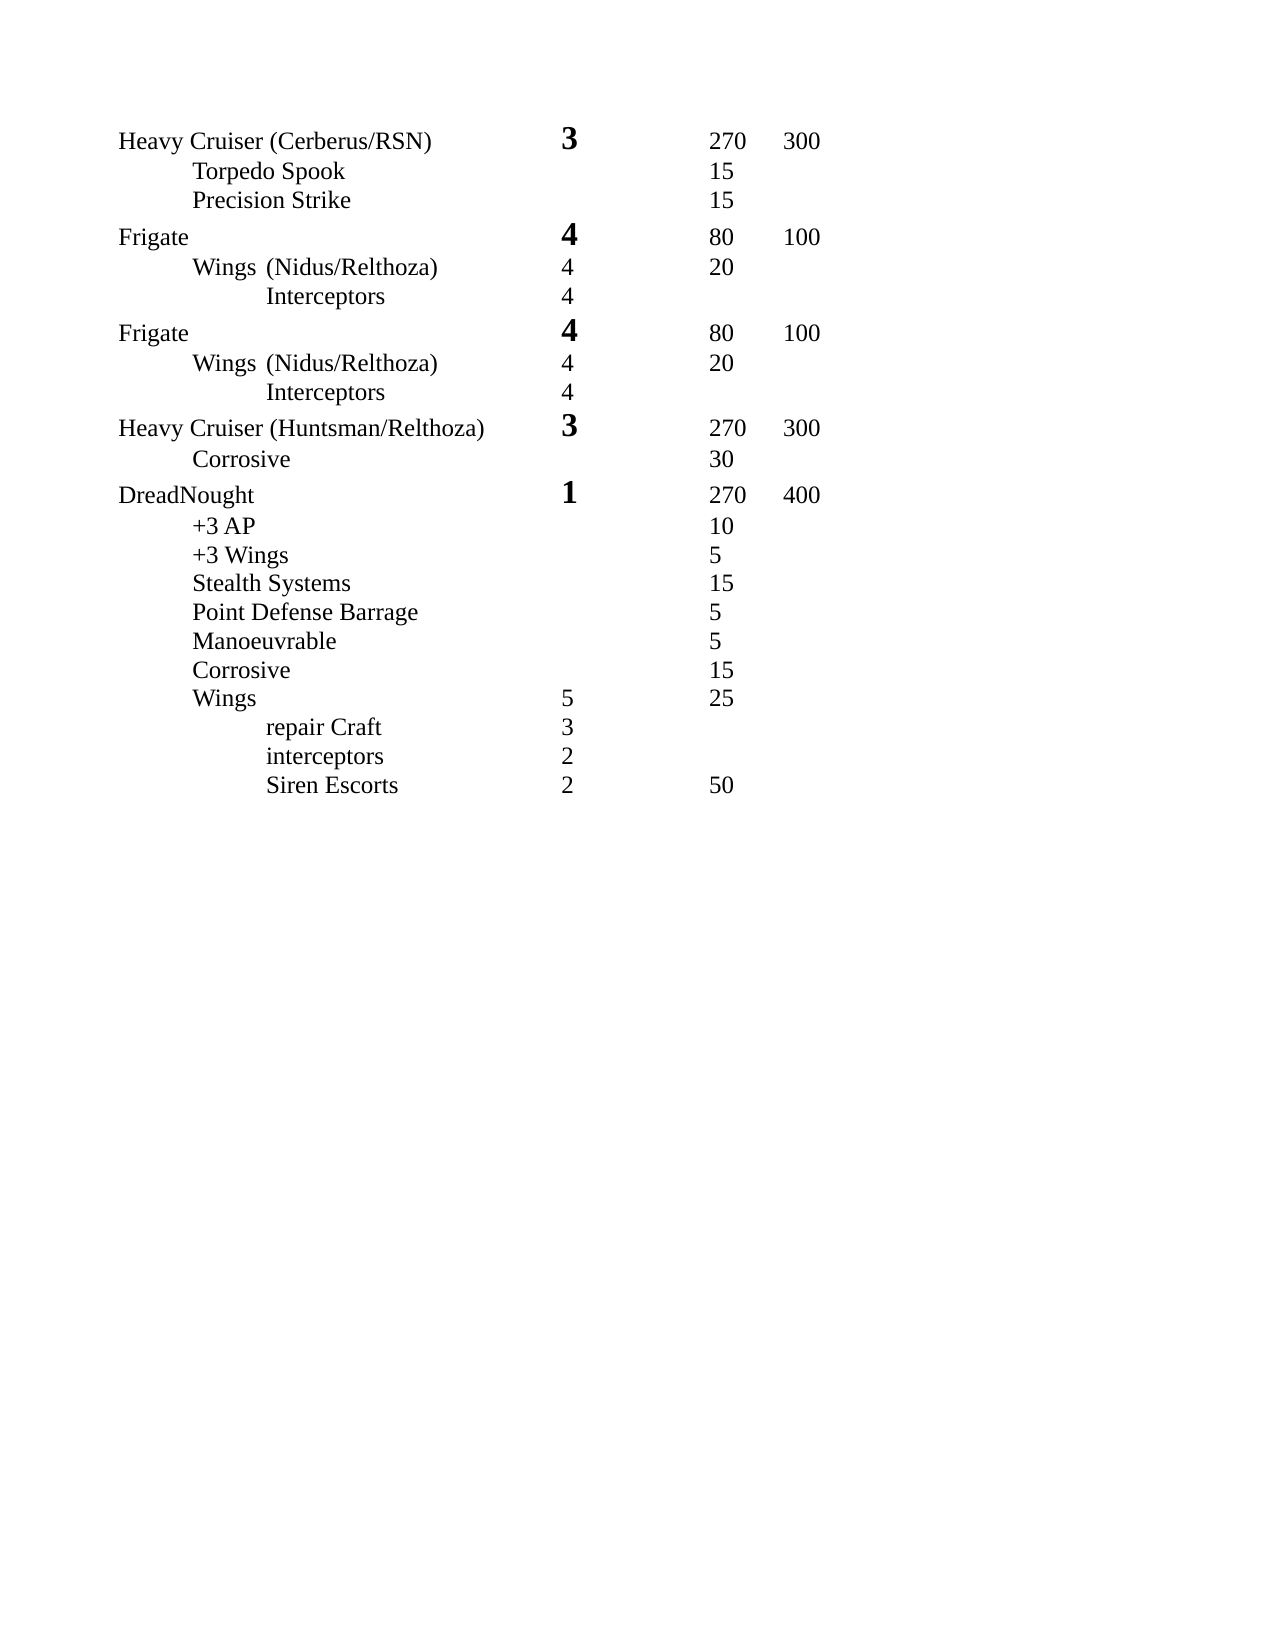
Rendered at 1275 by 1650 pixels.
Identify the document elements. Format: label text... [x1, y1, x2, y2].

text Heavy Cruiser (Huntsman/Relthoza) 3 270 300 [118, 406, 1157, 444]
text Interceptors 4 [118, 281, 1157, 310]
text Torpedo Spook 15 [118, 156, 1157, 185]
text Frigate 4 80 100 [118, 214, 1157, 252]
text Point Defense Barrage 5 [118, 597, 1157, 626]
text Manoeuvrable 5 [118, 626, 1157, 655]
text Wings (Nidus/Relthoza) 4 20 [118, 348, 1157, 377]
text +3 Wings 5 [118, 540, 1157, 568]
text interceptors 2 [118, 741, 1157, 770]
text Wings 5 25 [118, 683, 1157, 712]
text Interceptors 4 [118, 377, 1157, 406]
text Corrosive 15 [118, 655, 1157, 683]
text +3 AP 10 [118, 511, 1157, 540]
text Siren Escorts 2 50 [118, 770, 1157, 798]
text repair Craft 3 [118, 712, 1157, 741]
text Wings (Nidus/Relthoza) 4 20 [118, 252, 1157, 281]
text Frigate 4 80 100 [118, 310, 1157, 348]
text Corrosive 30 [118, 444, 1157, 473]
text Precision Strike 15 [118, 185, 1157, 214]
text Heavy Cruiser (Cerberus/RSN) 3 270 300 [118, 118, 1157, 156]
text Stealth Systems 15 [118, 568, 1157, 597]
text DreadNought 1 270 400 [118, 473, 1157, 511]
